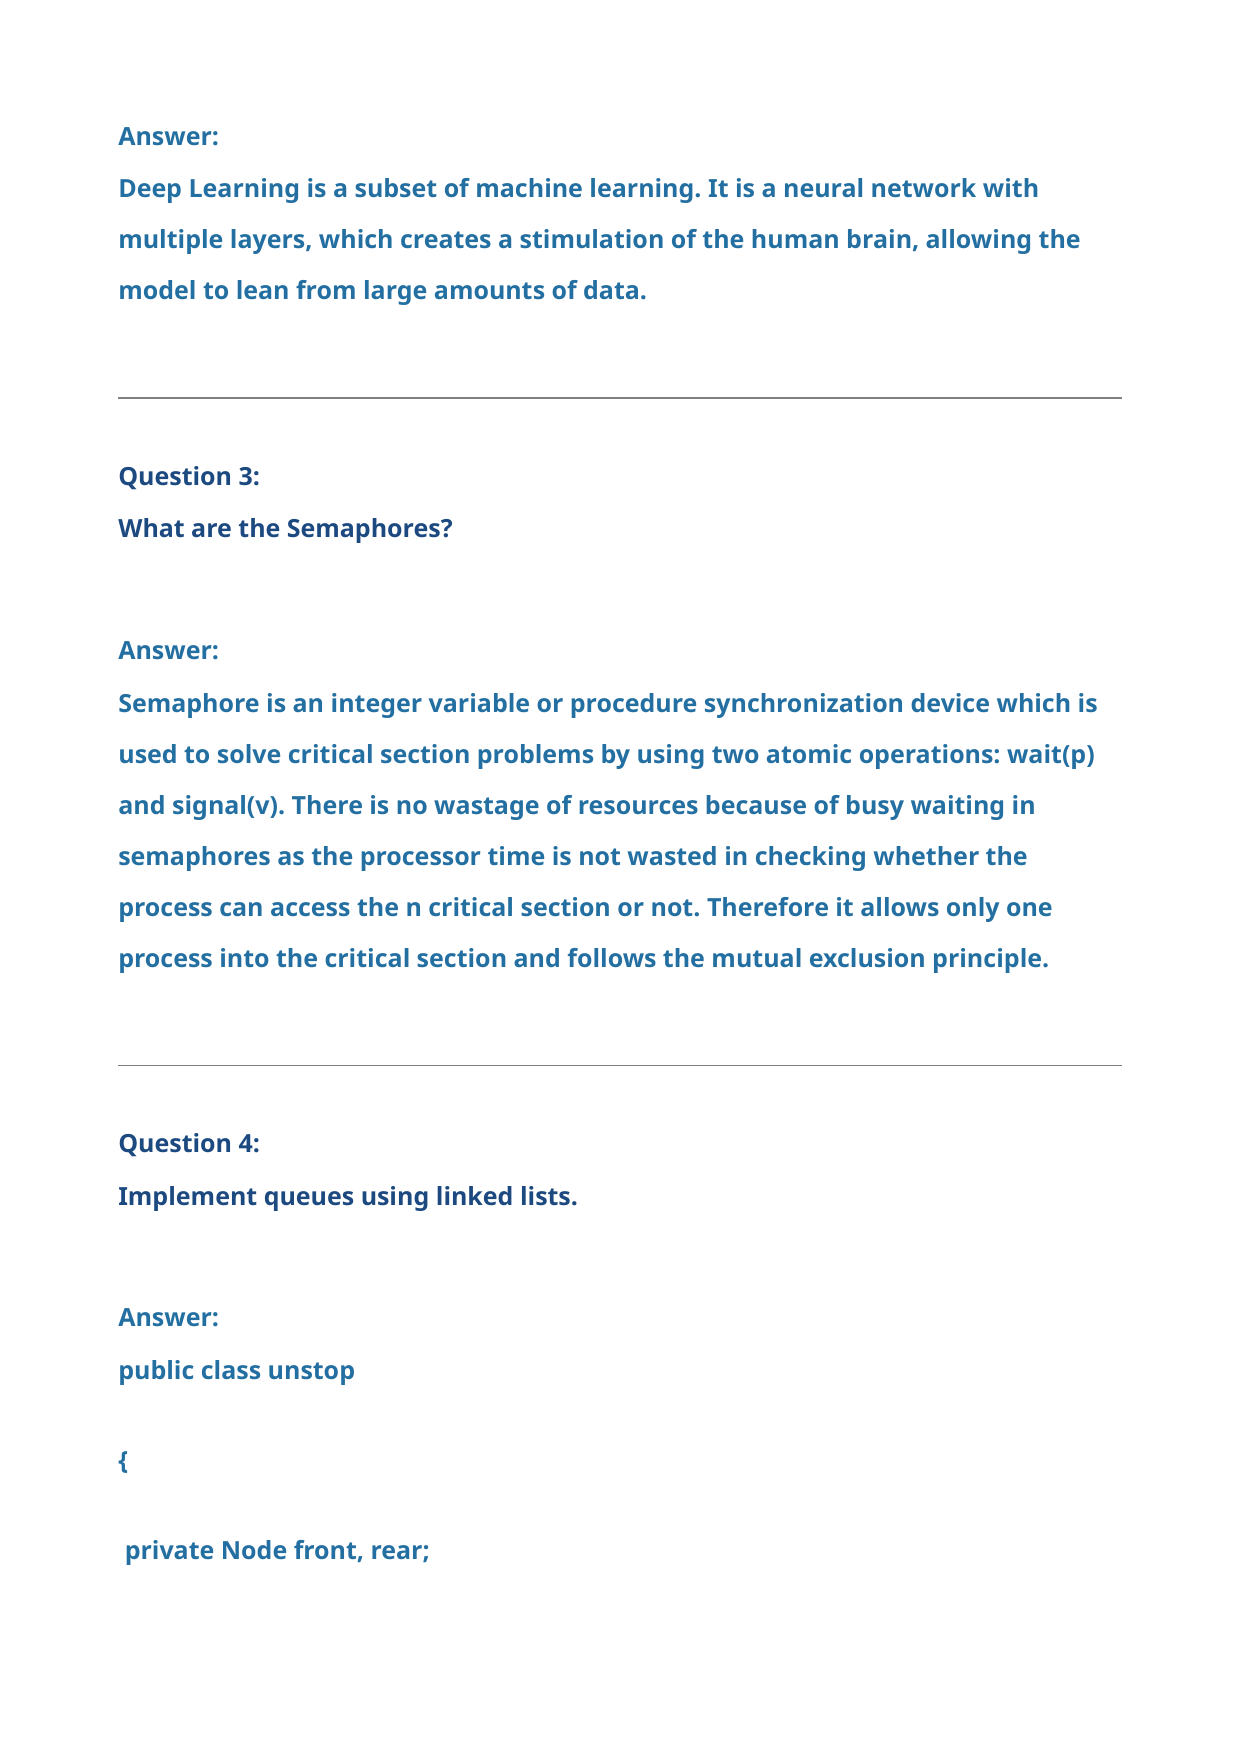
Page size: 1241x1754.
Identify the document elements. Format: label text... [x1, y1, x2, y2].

text public class unstop [118, 1353, 1122, 1387]
subtitle Question 3: [118, 458, 1122, 492]
text Implement queues using linked lists. [118, 1179, 1122, 1213]
text Deep Learning is a subset of machine learning. It is a neural network with multiple layers, which creates a stimulation of the human brain, allowing the model to lean from large amounts of data. [118, 171, 1122, 307]
subtitle Answer: [118, 1300, 1122, 1334]
text { [118, 1443, 1122, 1477]
text private Node front, rear; [118, 1533, 1122, 1567]
subtitle Answer: [118, 118, 1122, 152]
text What are the Semaphores? [118, 511, 1122, 545]
text Semaphore is an integer variable or procedure synchronization device which is used to solve critical section problems by using two atomic operations: wait(p) and signal(v). There is no wastage of resources because of busy waiting in semaphores as the processor time is not wasted in checking whether the process can access the n critical section or not. Therefore it allows only one process into the critical section and follows the mutual exclusion principle. [118, 685, 1122, 974]
subtitle Answer: [118, 632, 1122, 667]
subtitle Question 4: [118, 1126, 1122, 1160]
